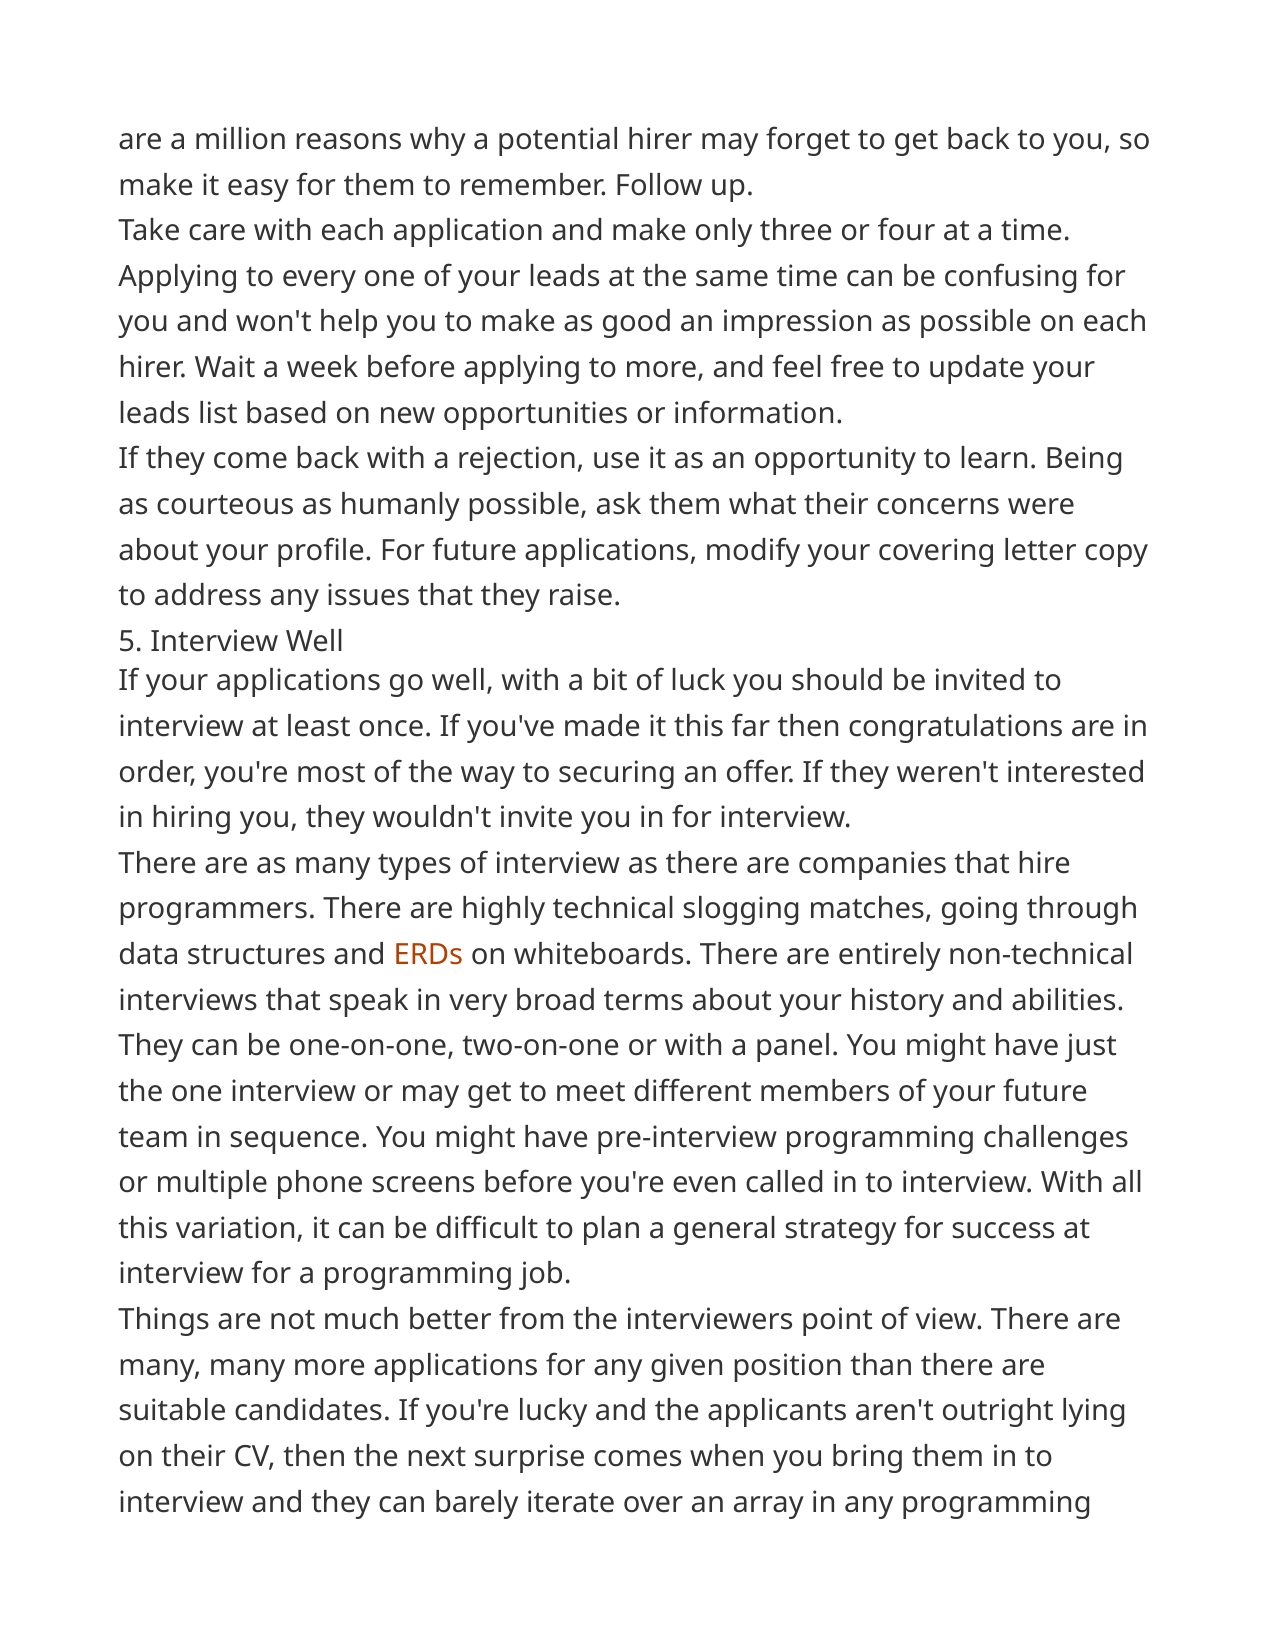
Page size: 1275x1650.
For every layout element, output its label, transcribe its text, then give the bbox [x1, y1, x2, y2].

text If they come back with a rejection, use it as an opportunity to learn. Being as courteous as humanly possible, ask them what their concerns were about your profile. For future applications, modify your covering letter copy to address any issues that they raise. [118, 437, 1157, 614]
text Take care with each application and make only three or four at a time. Applying to every one of your leads at the same time can be confusing for you and won't help you to make as good an impression as possible on each hirer. Wait a week before applying to more, and feel free to update your leads list based on new opportunities or information. [118, 209, 1157, 432]
text If your applications go well, with a bit of luck you should be invited to interview at least once. If you've made it this far then congratulations are in order, you're most of the way to securing an offer. If they weren't interested in hiring you, they wouldn't invite you in for interview. [118, 660, 1157, 836]
text are a million reasons why a potential hirer may forget to get back to you, so make it easy for them to remember. Follow up. [118, 118, 1157, 203]
text There are as many types of interview as there are companies that hire programmers. There are highly technical slogging matches, going through data structures and ERDs on whiteboards. There are entirely non-technical interviews that speak in very broad terms about your history and abilities. They can be one-on-one, two-on-one or with a panel. You might have just the one interview or may get to meet different members of your future team in sequence. You might have pre-interview programming challenges or multiple phone screens before you're even called in to interview. With all this variation, it can be difficult to plan a general strategy for success at interview for a programming job. [118, 842, 1157, 1292]
subtitle 5. Interview Well [118, 620, 1157, 660]
text Things are not much better from the interviewers point of view. There are many, many more applications for any given position than there are suitable candidates. If you're lucky and the applicants aren't outright lying on their CV, then the next surprise comes when you bring them in to interview and they can barely iterate over an array in any programming [118, 1298, 1157, 1521]
